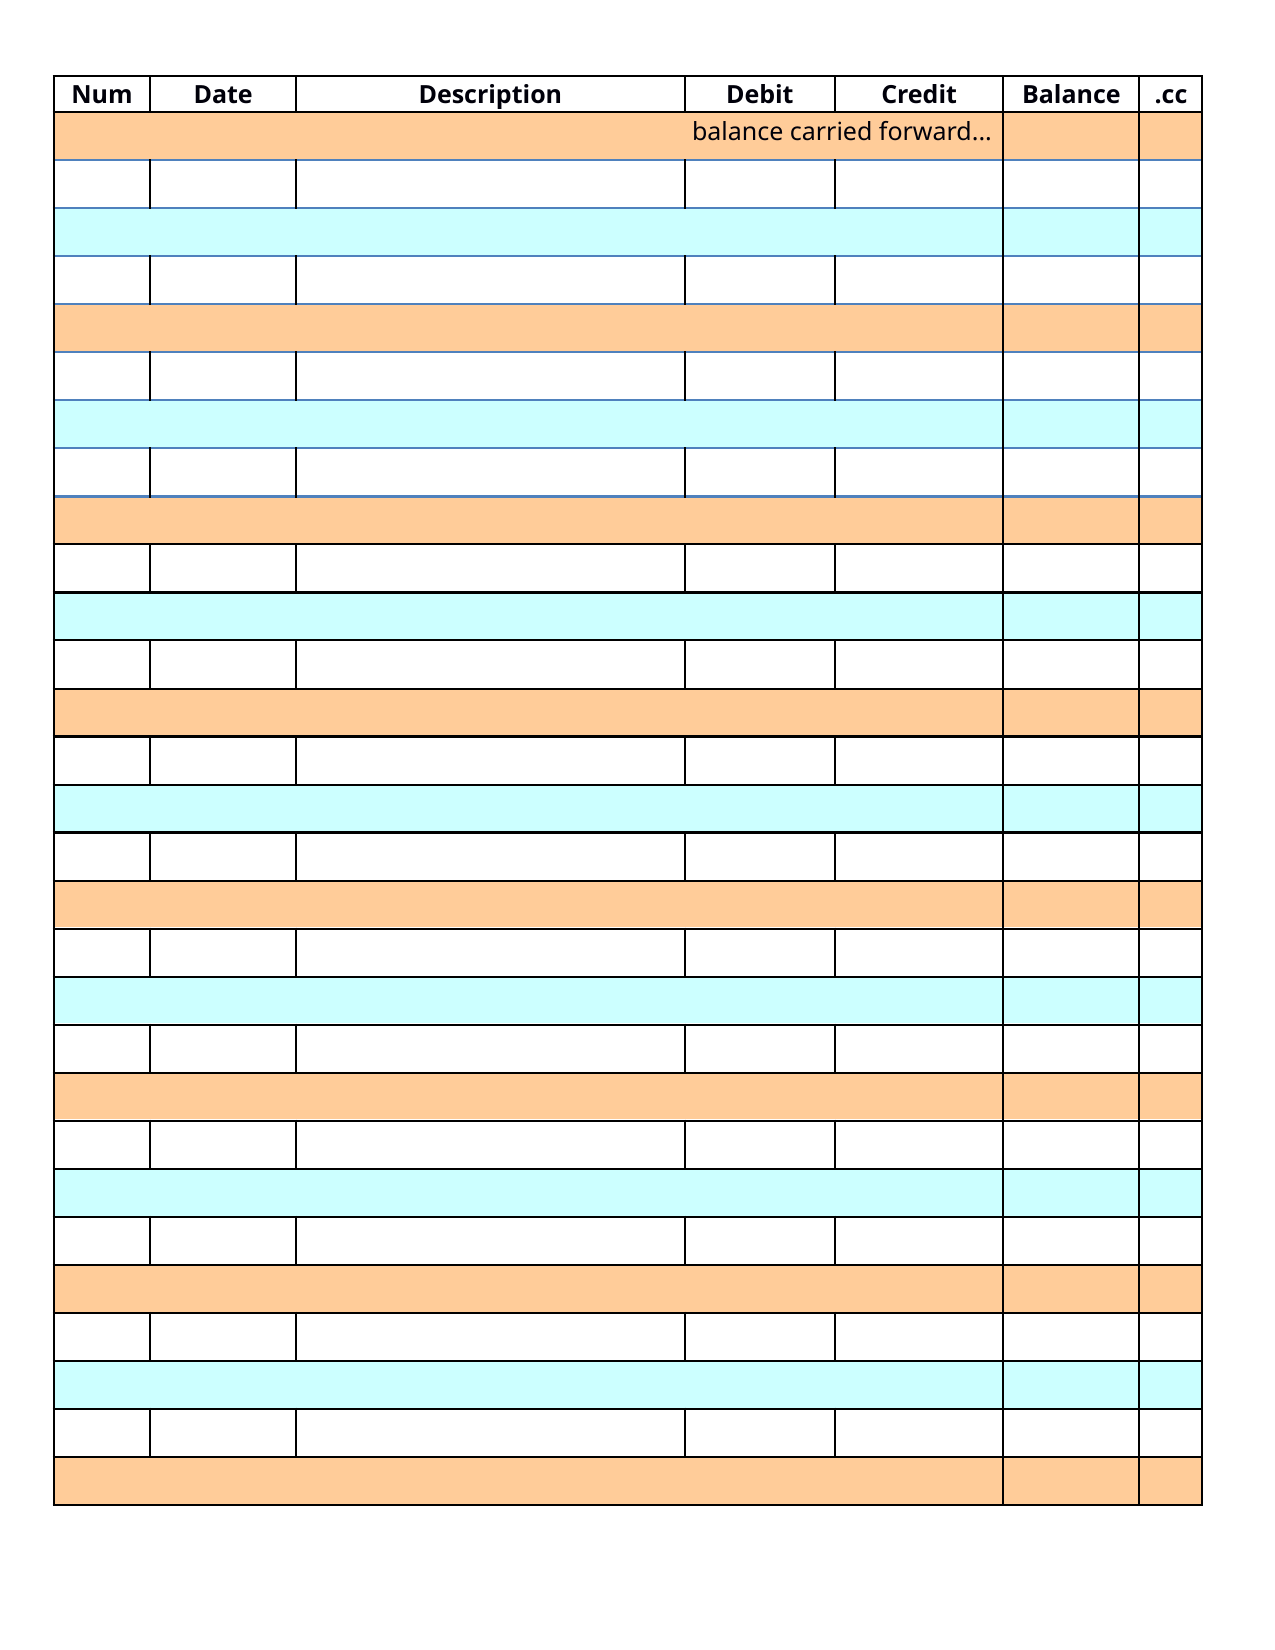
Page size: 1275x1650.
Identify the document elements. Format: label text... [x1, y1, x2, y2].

table_cell [297, 545, 684, 591]
table_cell [1140, 882, 1201, 927]
table_cell [1140, 978, 1201, 1023]
table_cell [55, 641, 149, 687]
table_cell [151, 1026, 295, 1072]
table_cell [1004, 930, 1138, 976]
table_cell [836, 1314, 1002, 1360]
table_cell [1004, 641, 1138, 687]
table_cell [686, 834, 834, 879]
table_cell [151, 1218, 295, 1264]
table_cell [55, 978, 1002, 1023]
table_cell [1004, 1266, 1138, 1312]
table_cell [686, 641, 834, 687]
table_cell [1004, 1122, 1138, 1168]
table_cell [297, 1218, 684, 1264]
table_cell [836, 1122, 1002, 1168]
table_cell [55, 1026, 149, 1072]
table_cell [686, 738, 834, 783]
table_cell [1004, 498, 1138, 543]
table_cell [686, 1122, 834, 1168]
table_cell [297, 834, 684, 879]
table_cell [55, 1362, 1002, 1408]
table_cell [1004, 161, 1138, 207]
table_cell [836, 834, 1002, 879]
table_cell [151, 353, 295, 399]
table_cell [55, 1122, 149, 1168]
table_cell [55, 930, 149, 976]
table_cell [1140, 930, 1201, 976]
table_cell [151, 641, 295, 687]
table_cell [1004, 1218, 1138, 1264]
table_cell [297, 738, 684, 783]
table_cell [1140, 161, 1201, 207]
table_cell [297, 449, 684, 495]
table_cell [1004, 786, 1138, 831]
table_cell [151, 738, 295, 783]
table_cell [151, 449, 295, 495]
table_cell [1004, 1362, 1138, 1408]
table_cell [1140, 1314, 1201, 1360]
table_cell [1004, 209, 1138, 255]
table_cell [1140, 641, 1201, 687]
table_cell [1004, 545, 1138, 591]
table_cell [151, 257, 295, 303]
table_cell [55, 498, 1002, 543]
table_cell [55, 738, 149, 783]
table_cell [1140, 113, 1201, 159]
table_cell [55, 161, 149, 207]
table_cell [151, 1314, 295, 1360]
table_cell [836, 257, 1002, 303]
table_cell [836, 738, 1002, 783]
table_cell [1140, 594, 1201, 639]
table_cell [1004, 978, 1138, 1023]
table_cell [686, 161, 834, 207]
table_header Balance [1004, 77, 1138, 111]
table_cell [55, 545, 149, 591]
table_cell [297, 1410, 684, 1456]
table_cell [55, 594, 1002, 639]
table_header Credit [836, 77, 1002, 111]
table_cell [836, 1026, 1002, 1072]
table_cell [1140, 786, 1201, 831]
table_cell [686, 257, 834, 303]
table_cell [836, 545, 1002, 591]
table_cell [55, 786, 1002, 831]
table_cell [1004, 1314, 1138, 1360]
table_cell [297, 161, 684, 207]
table_cell [55, 690, 1002, 735]
table_header Debit [686, 77, 834, 111]
table_cell [151, 834, 295, 879]
table_cell [55, 1170, 1002, 1216]
table_cell [836, 449, 1002, 495]
table_cell [1140, 209, 1201, 255]
table_cell [836, 1410, 1002, 1456]
table_header Description [297, 77, 684, 111]
table_cell [297, 1122, 684, 1168]
table_cell [836, 1218, 1002, 1264]
table_cell [836, 161, 1002, 207]
table_cell [686, 1026, 834, 1072]
table_cell [151, 545, 295, 591]
table_cell [1004, 401, 1138, 447]
table_cell [297, 1314, 684, 1360]
table_cell [151, 161, 295, 207]
table_cell [55, 209, 1002, 255]
table_cell [55, 1314, 149, 1360]
table_cell [1140, 257, 1201, 303]
table_cell [686, 545, 834, 591]
table_cell [1004, 113, 1138, 159]
table_cell [1140, 1266, 1201, 1312]
table_cell [55, 1410, 149, 1456]
table_cell [1004, 353, 1138, 399]
table_cell balance carried forward... [55, 113, 1002, 159]
table_cell [1140, 1362, 1201, 1408]
table_cell [55, 257, 149, 303]
table_cell [1140, 738, 1201, 783]
table_cell [686, 1410, 834, 1456]
table_cell [297, 641, 684, 687]
table_cell [1004, 834, 1138, 879]
table_cell [1004, 1410, 1138, 1456]
table_cell [55, 401, 1002, 447]
table_cell [1004, 690, 1138, 735]
table_cell [55, 305, 1002, 351]
table_cell [297, 1026, 684, 1072]
table_cell [1140, 1122, 1201, 1168]
table_cell [1140, 1074, 1201, 1119]
table_cell [1140, 1170, 1201, 1216]
table_cell [55, 449, 149, 495]
table_header .cc [1140, 77, 1201, 111]
table_cell [1004, 738, 1138, 783]
table_cell [1140, 834, 1201, 879]
table_cell [836, 353, 1002, 399]
table_cell [151, 1410, 295, 1456]
table_cell [836, 930, 1002, 976]
table_cell [55, 1458, 1002, 1504]
table_header Num [55, 77, 149, 111]
table_cell [1004, 594, 1138, 639]
table_cell [1140, 305, 1201, 351]
table_cell [1140, 401, 1201, 447]
table_cell [1004, 882, 1138, 927]
table_cell [686, 1218, 834, 1264]
table_cell [686, 449, 834, 495]
table_cell [1004, 1074, 1138, 1119]
table_cell [1140, 1410, 1201, 1456]
table_cell [1004, 1026, 1138, 1072]
table_cell [1140, 353, 1201, 399]
table_cell [151, 930, 295, 976]
table_cell [297, 930, 684, 976]
table_cell [1004, 1458, 1138, 1504]
table_cell [686, 930, 834, 976]
table_cell [1140, 690, 1201, 735]
table_cell [1140, 449, 1201, 495]
table_cell [55, 882, 1002, 927]
table_cell [55, 834, 149, 879]
table_cell [1004, 449, 1138, 495]
table_cell [1004, 305, 1138, 351]
table_cell [55, 353, 149, 399]
table_cell [686, 1314, 834, 1360]
table_cell [1004, 1170, 1138, 1216]
table_cell [836, 641, 1002, 687]
table_cell [1140, 1026, 1201, 1072]
table_cell [55, 1218, 149, 1264]
table_cell [151, 1122, 295, 1168]
table_cell [1140, 545, 1201, 591]
table_header Date [151, 77, 295, 111]
table_cell [686, 353, 834, 399]
table_cell [297, 257, 684, 303]
table_cell [297, 353, 684, 399]
table_cell [55, 1074, 1002, 1119]
table_cell [1004, 257, 1138, 303]
table_cell [1140, 498, 1201, 543]
table_cell [1140, 1458, 1201, 1504]
table_cell [1140, 1218, 1201, 1264]
table_cell [55, 1266, 1002, 1312]
